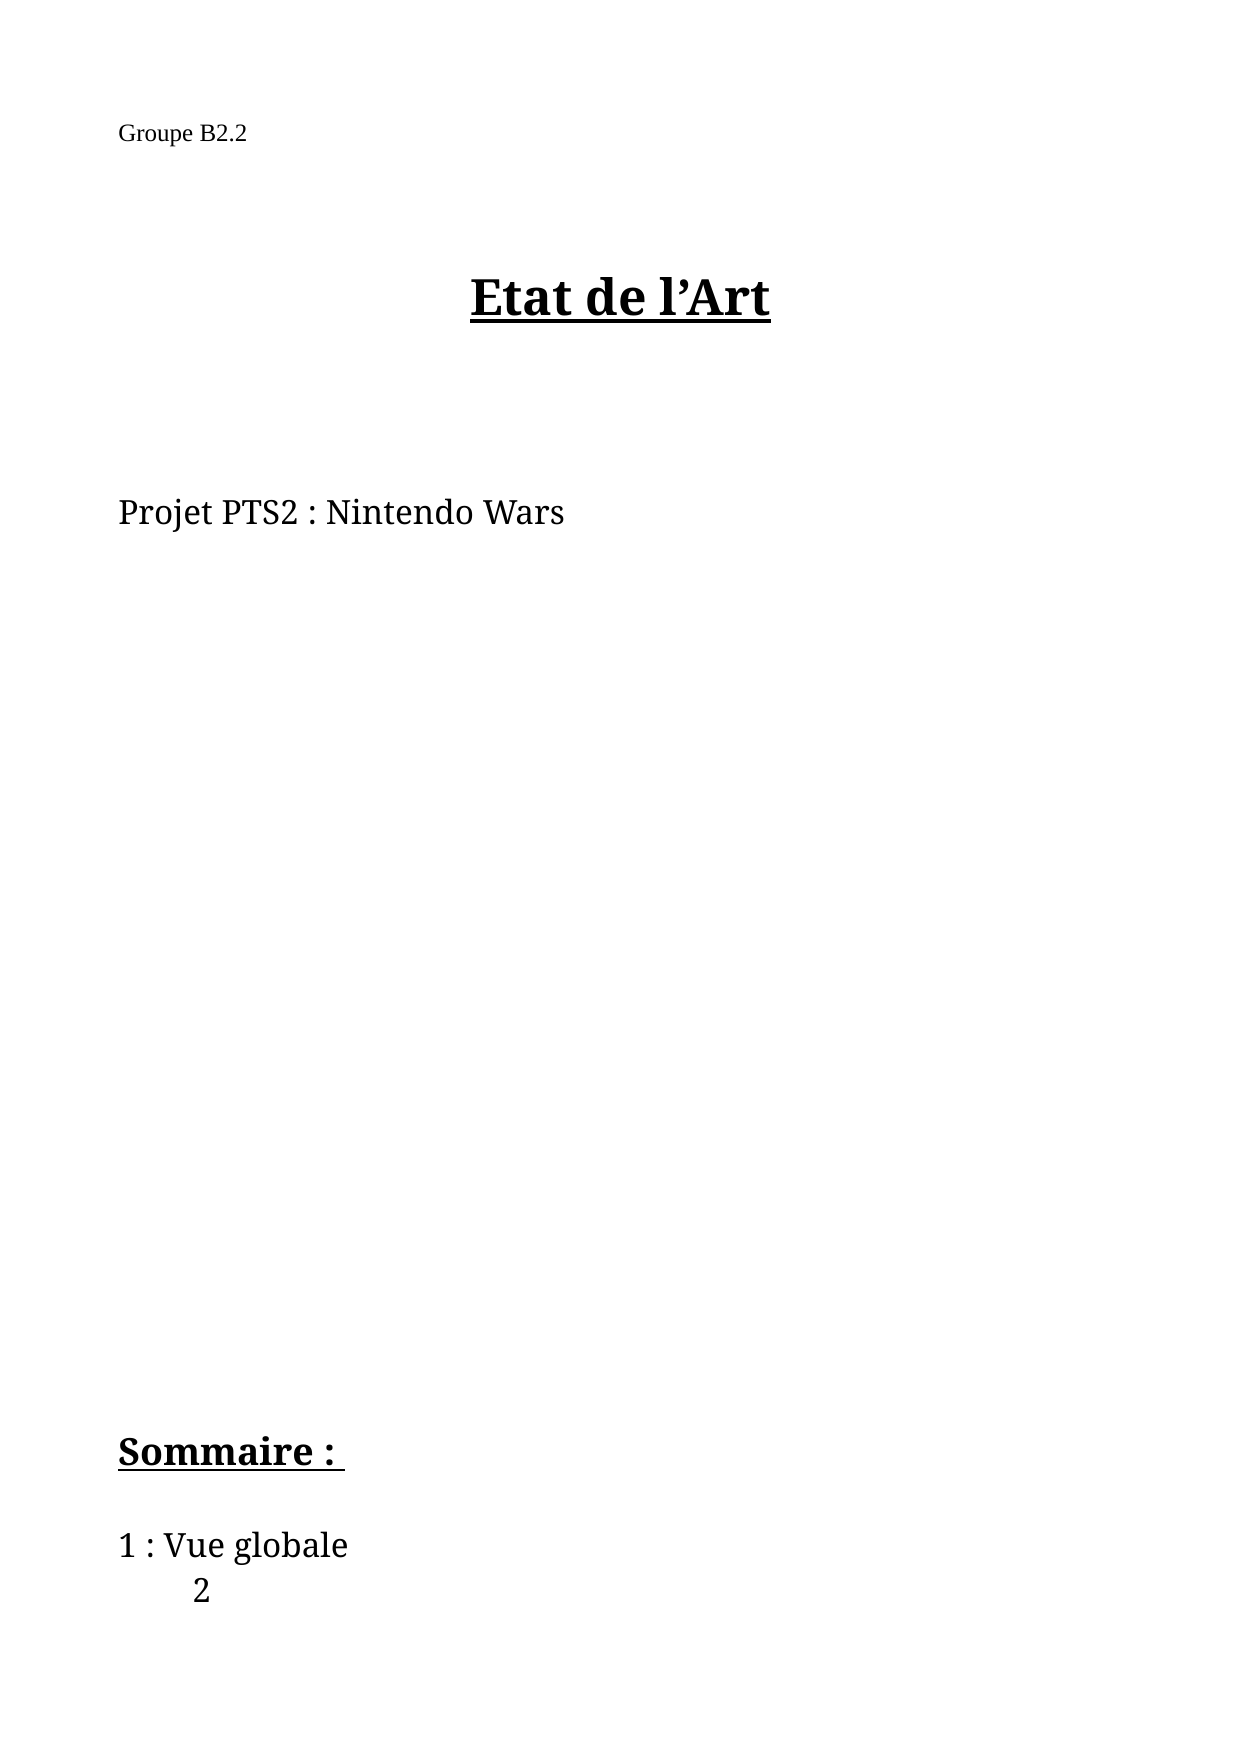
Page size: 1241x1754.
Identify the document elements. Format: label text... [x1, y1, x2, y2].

text 1 : Vue globale 2 [118, 1522, 1122, 1613]
text Etat de l’Art [118, 262, 1122, 330]
text Groupe B2.2 [118, 118, 1122, 147]
text Projet PTS2 : Nintendo Wars [118, 489, 1122, 534]
text Sommaire : [118, 1425, 1122, 1476]
